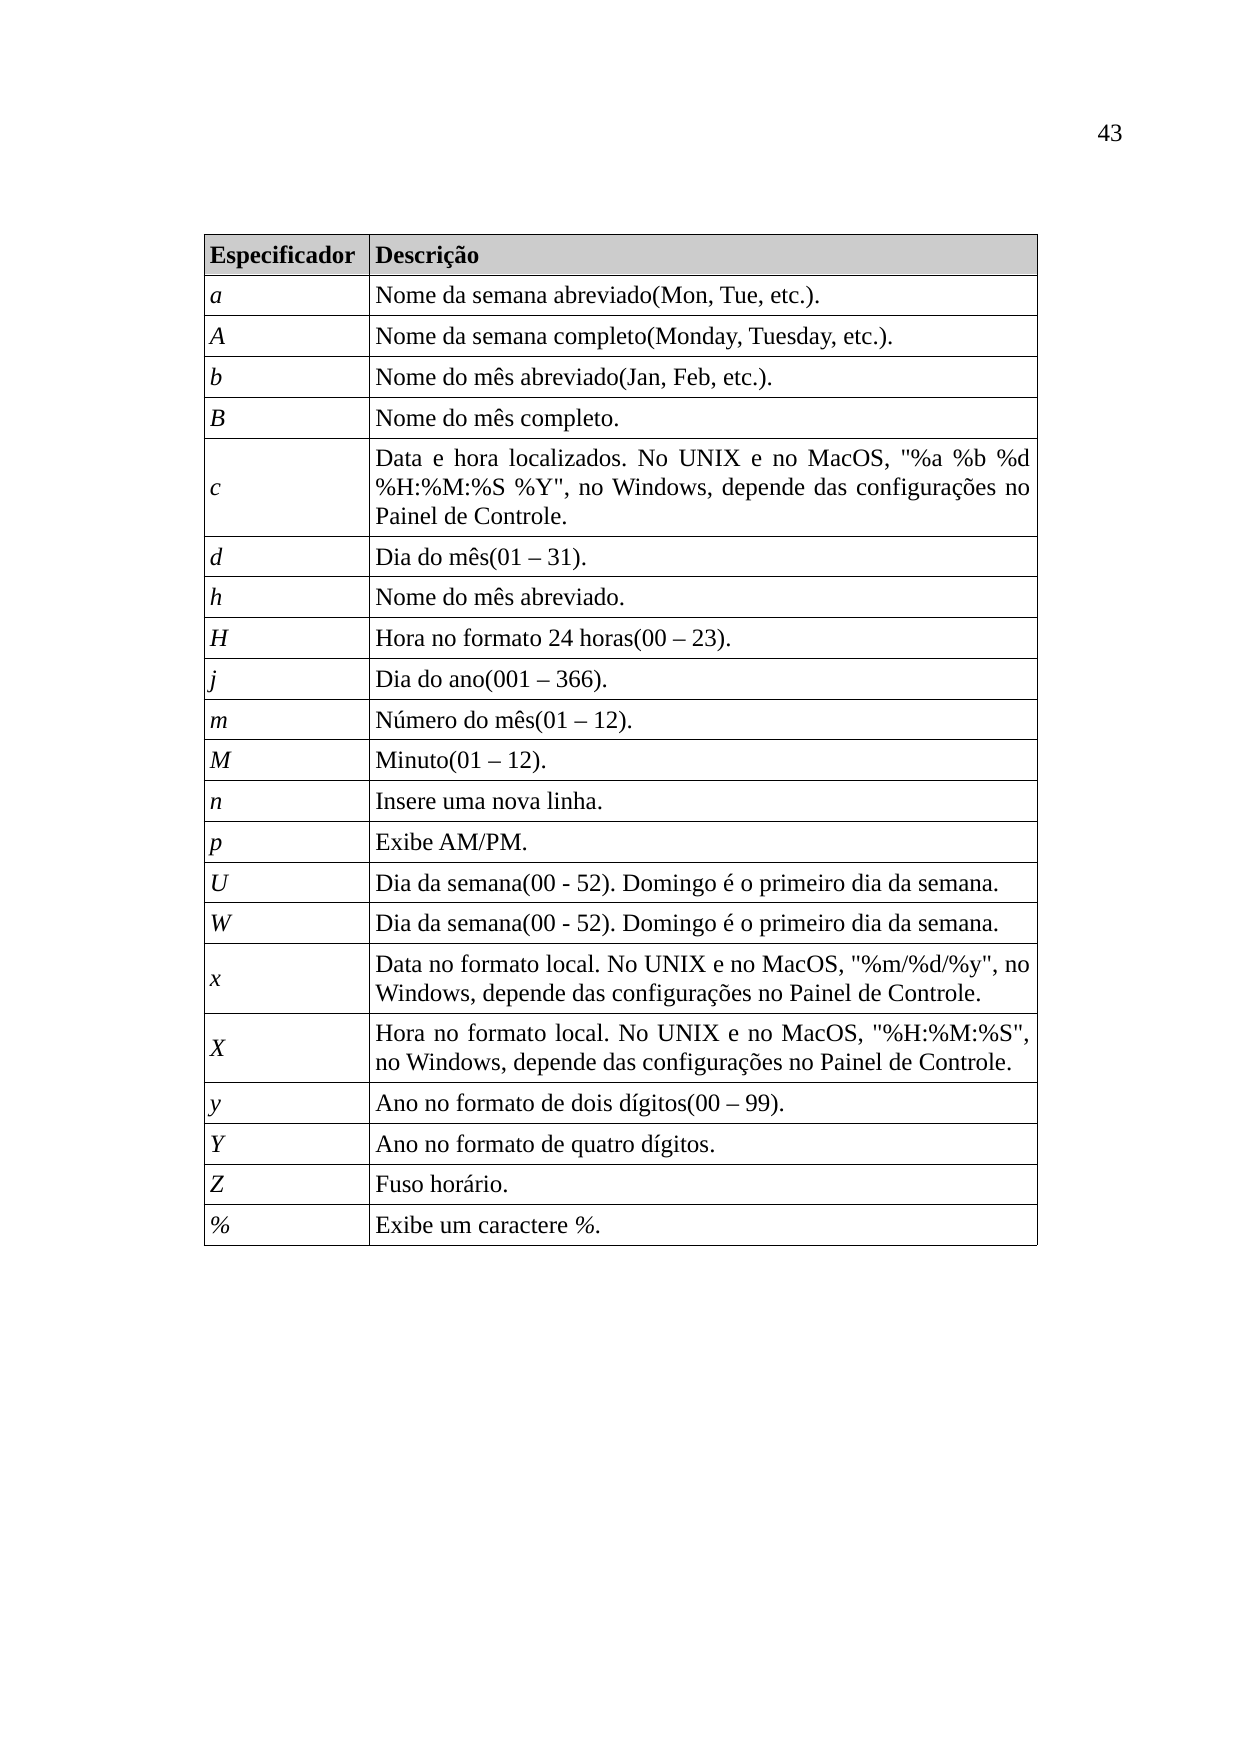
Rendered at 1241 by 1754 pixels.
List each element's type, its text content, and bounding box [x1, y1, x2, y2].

table_cell Z [205, 1165, 369, 1204]
table_cell Dia do mês(01 – 31). [370, 537, 1037, 576]
table_cell Nome do mês abreviado(Jan, Feb, etc.). [370, 357, 1037, 397]
table_cell % [205, 1205, 369, 1245]
table_cell j [205, 659, 369, 699]
table_cell Exibe AM/PM. [370, 822, 1037, 862]
table_cell Data e hora localizados. No UNIX e no MacOS, "%a %b %d %H:%M:%S %Y", no Windows, depende das configurações no Painel de Controle. [370, 439, 1037, 536]
table_cell x [205, 944, 369, 1012]
table_cell Ano no formato de dois dígitos(00 – 99). [370, 1083, 1037, 1123]
table_cell Y [205, 1124, 369, 1163]
table_cell M [205, 740, 369, 780]
table_cell n [205, 781, 369, 821]
table_cell Insere uma nova linha. [370, 781, 1037, 821]
table_cell W [205, 903, 369, 943]
table_cell Hora no formato local. No UNIX e no MacOS, "%H:%M:%S", no Windows, depende das configurações no Painel de Controle. [370, 1014, 1037, 1082]
table_header Especificador [205, 235, 369, 274]
table_header Descrição [370, 235, 1037, 274]
table_cell c [205, 439, 369, 536]
table_cell h [205, 577, 369, 617]
table_cell Hora no formato 24 horas(00 – 23). [370, 618, 1037, 658]
table_cell X [205, 1014, 369, 1082]
table_cell p [205, 822, 369, 862]
table_cell U [205, 863, 369, 902]
table_cell Fuso horário. [370, 1165, 1037, 1204]
table_cell B [205, 398, 369, 437]
table_cell Dia da semana(00 - 52). Domingo é o primeiro dia da semana. [370, 863, 1037, 902]
table_cell A [205, 316, 369, 356]
table_cell Exibe um caractere %. [370, 1205, 1037, 1245]
table_cell Dia do ano(001 – 366). [370, 659, 1037, 699]
table_cell b [205, 357, 369, 397]
table_cell Número do mês(01 – 12). [370, 700, 1037, 739]
table_cell Minuto(01 – 12). [370, 740, 1037, 780]
table_cell d [205, 537, 369, 576]
table_cell Nome da semana completo(Monday, Tuesday, etc.). [370, 316, 1037, 356]
table_cell Nome da semana abreviado(Mon, Tue, etc.). [370, 276, 1037, 315]
table_cell y [205, 1083, 369, 1123]
table_cell a [205, 276, 369, 315]
table_cell H [205, 618, 369, 658]
table_cell Data no formato local. No UNIX e no MacOS, "%m/%d/%y", no Windows, depende das configurações no Painel de Controle. [370, 944, 1037, 1012]
table_cell Dia da semana(00 - 52). Domingo é o primeiro dia da semana. [370, 903, 1037, 943]
table_cell Nome do mês abreviado. [370, 577, 1037, 617]
table_cell Nome do mês completo. [370, 398, 1037, 437]
table_cell m [205, 700, 369, 739]
table_cell Ano no formato de quatro dígitos. [370, 1124, 1037, 1163]
